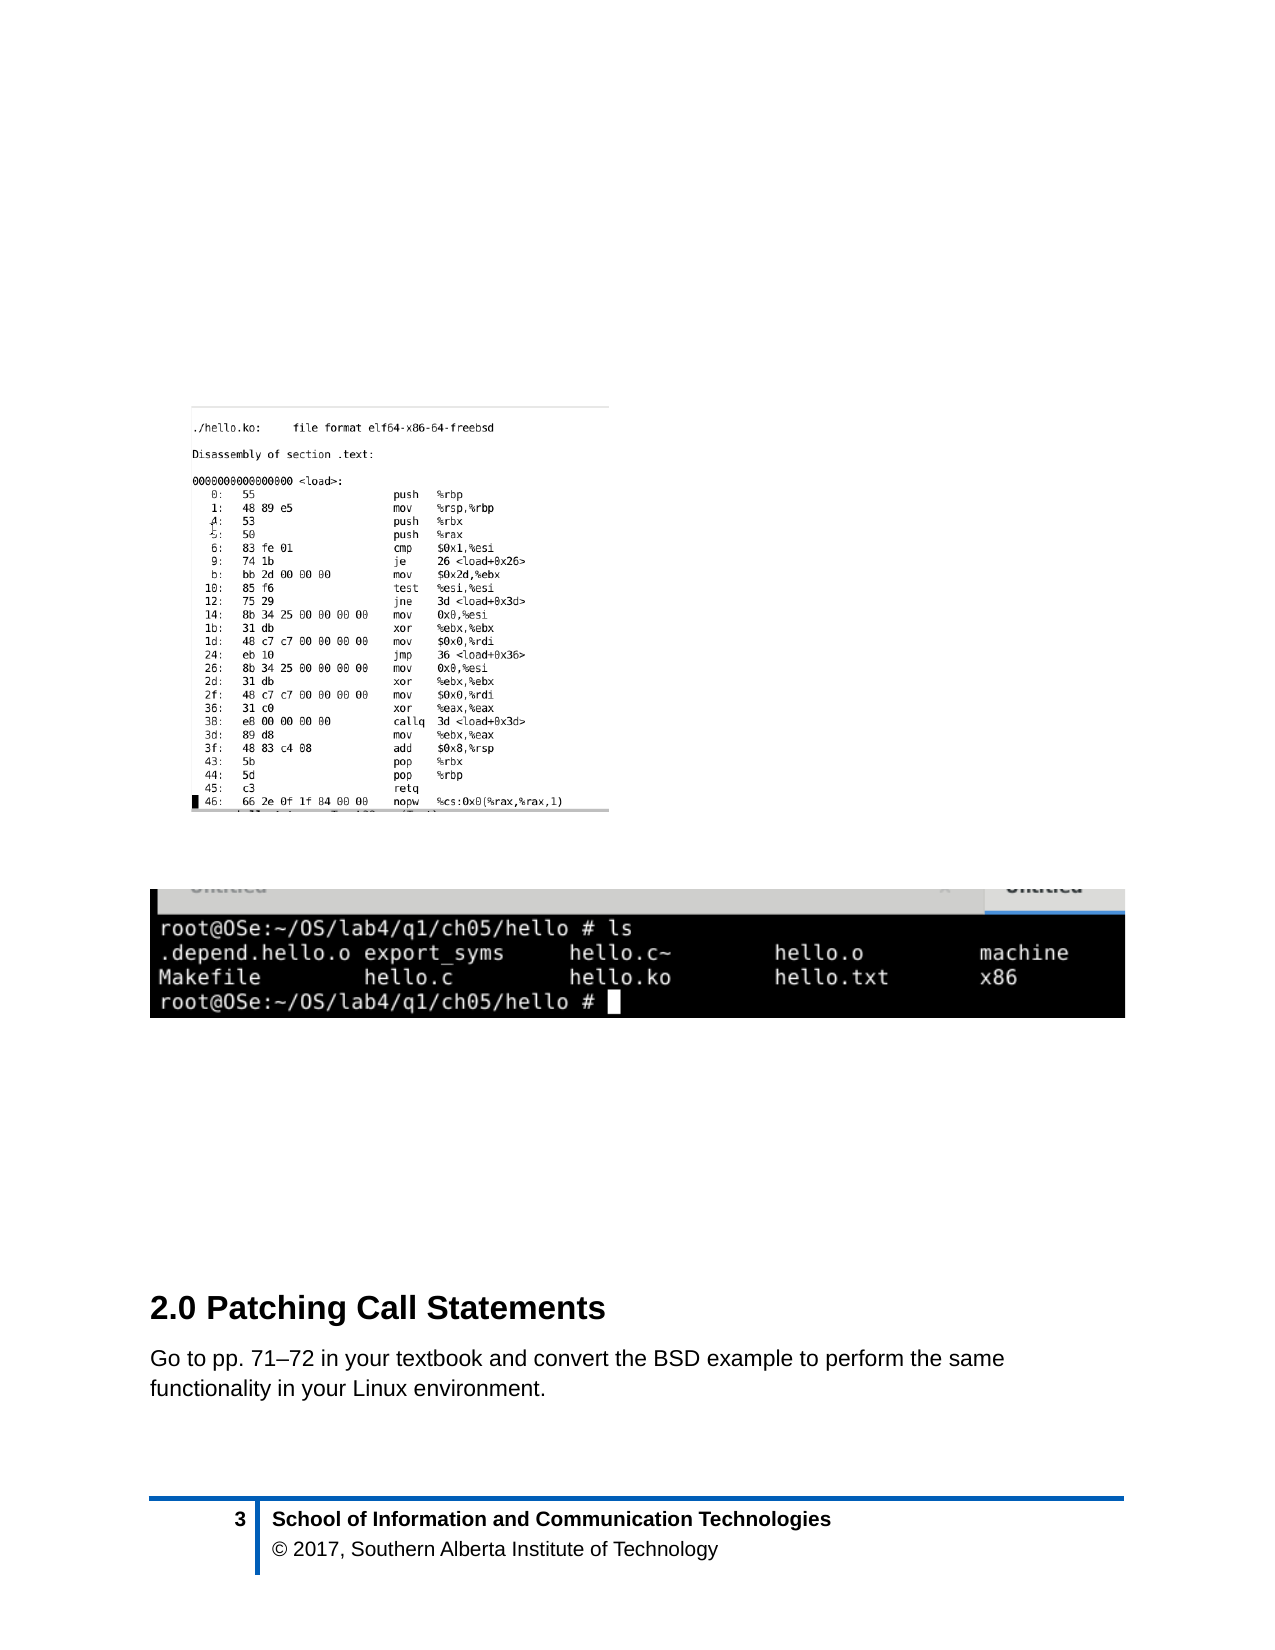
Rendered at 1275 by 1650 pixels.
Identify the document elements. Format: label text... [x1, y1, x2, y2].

subtitle 2.0 Patching Call Statements [150, 1288, 1125, 1327]
text Go to pp. 71–72 in your textbook and convert the BSD example to perform the same functionality in your Linux environment. [150, 1345, 1125, 1401]
picture [150, 889, 1125, 1018]
picture [191, 406, 609, 812]
